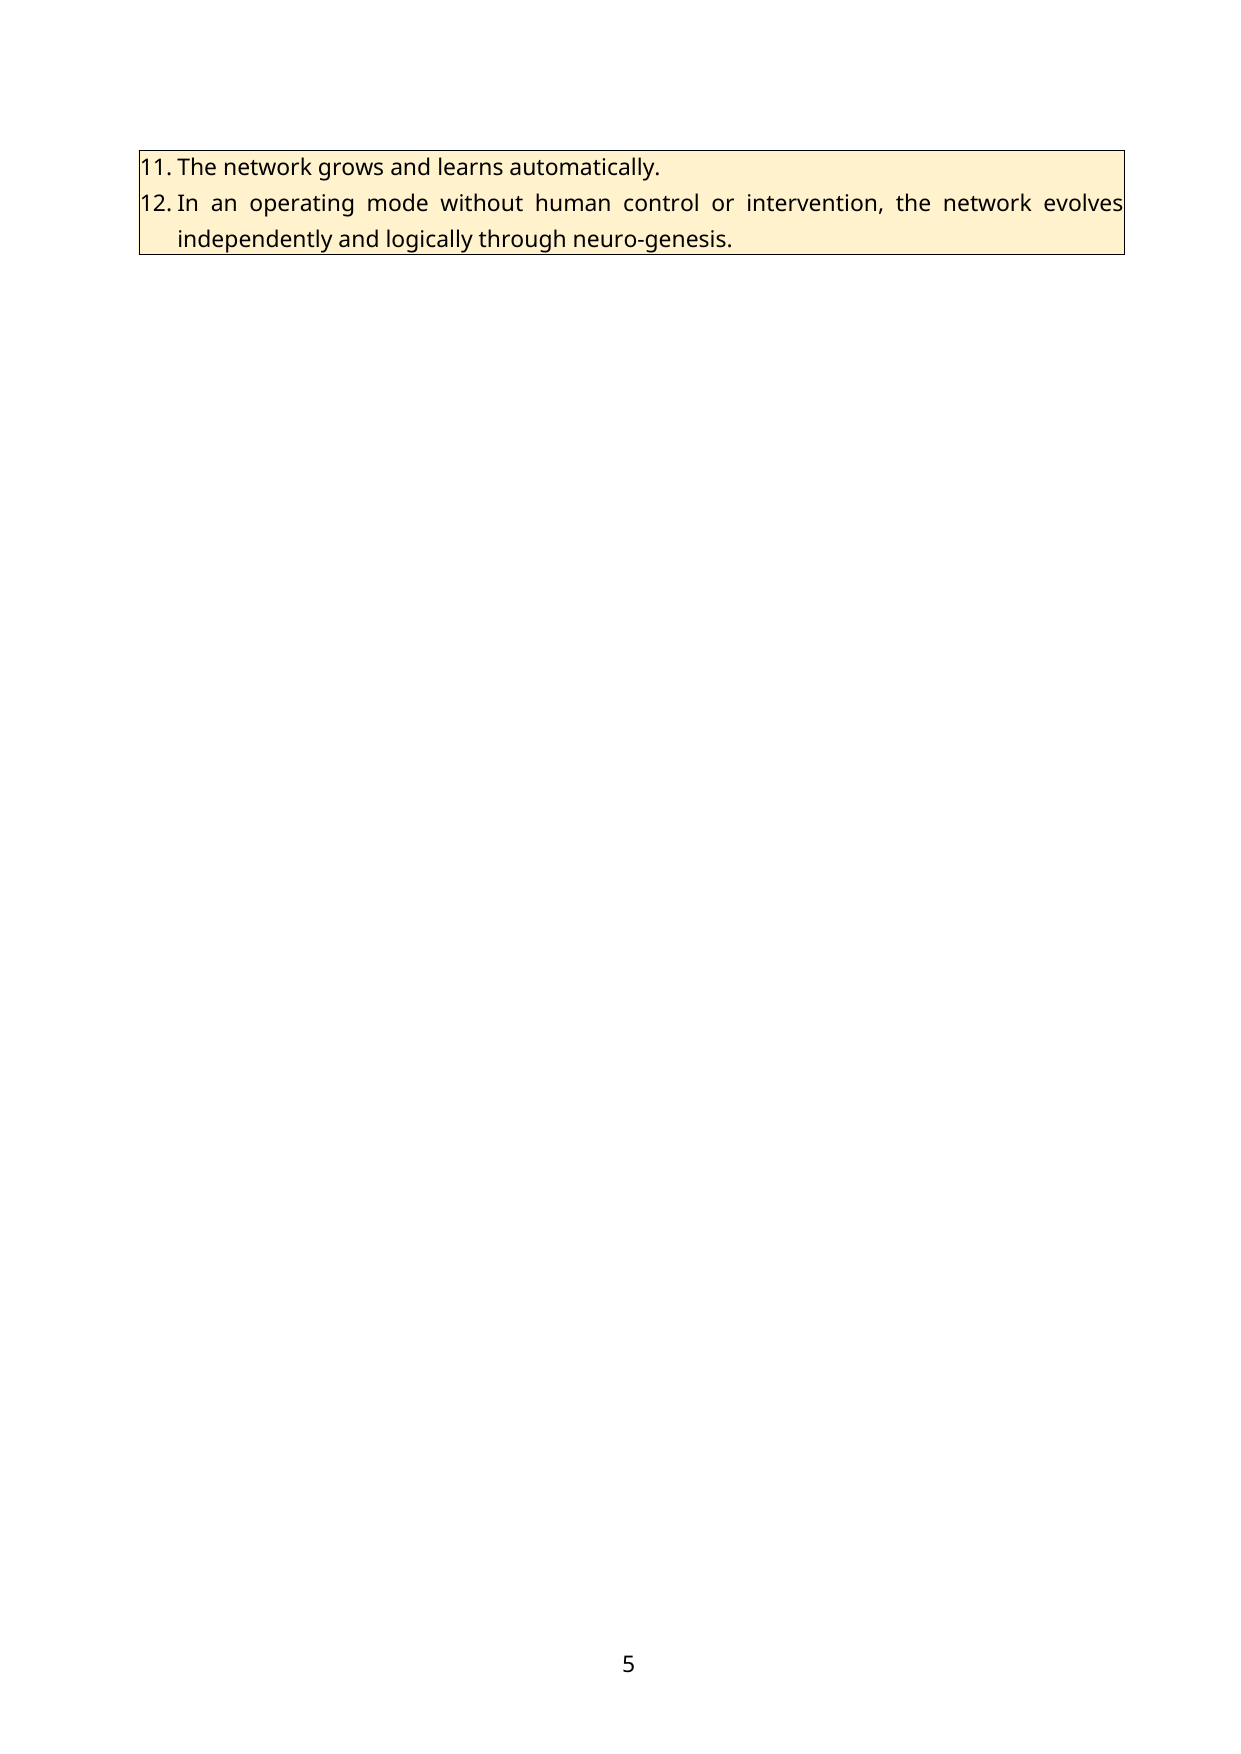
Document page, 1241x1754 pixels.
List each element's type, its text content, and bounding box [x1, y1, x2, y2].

list In an operating mode without human control or intervention, the network evolves independently and logically through neuro-genesis. [140, 186, 1124, 254]
list The network grows and learns automatically. [140, 151, 1124, 182]
